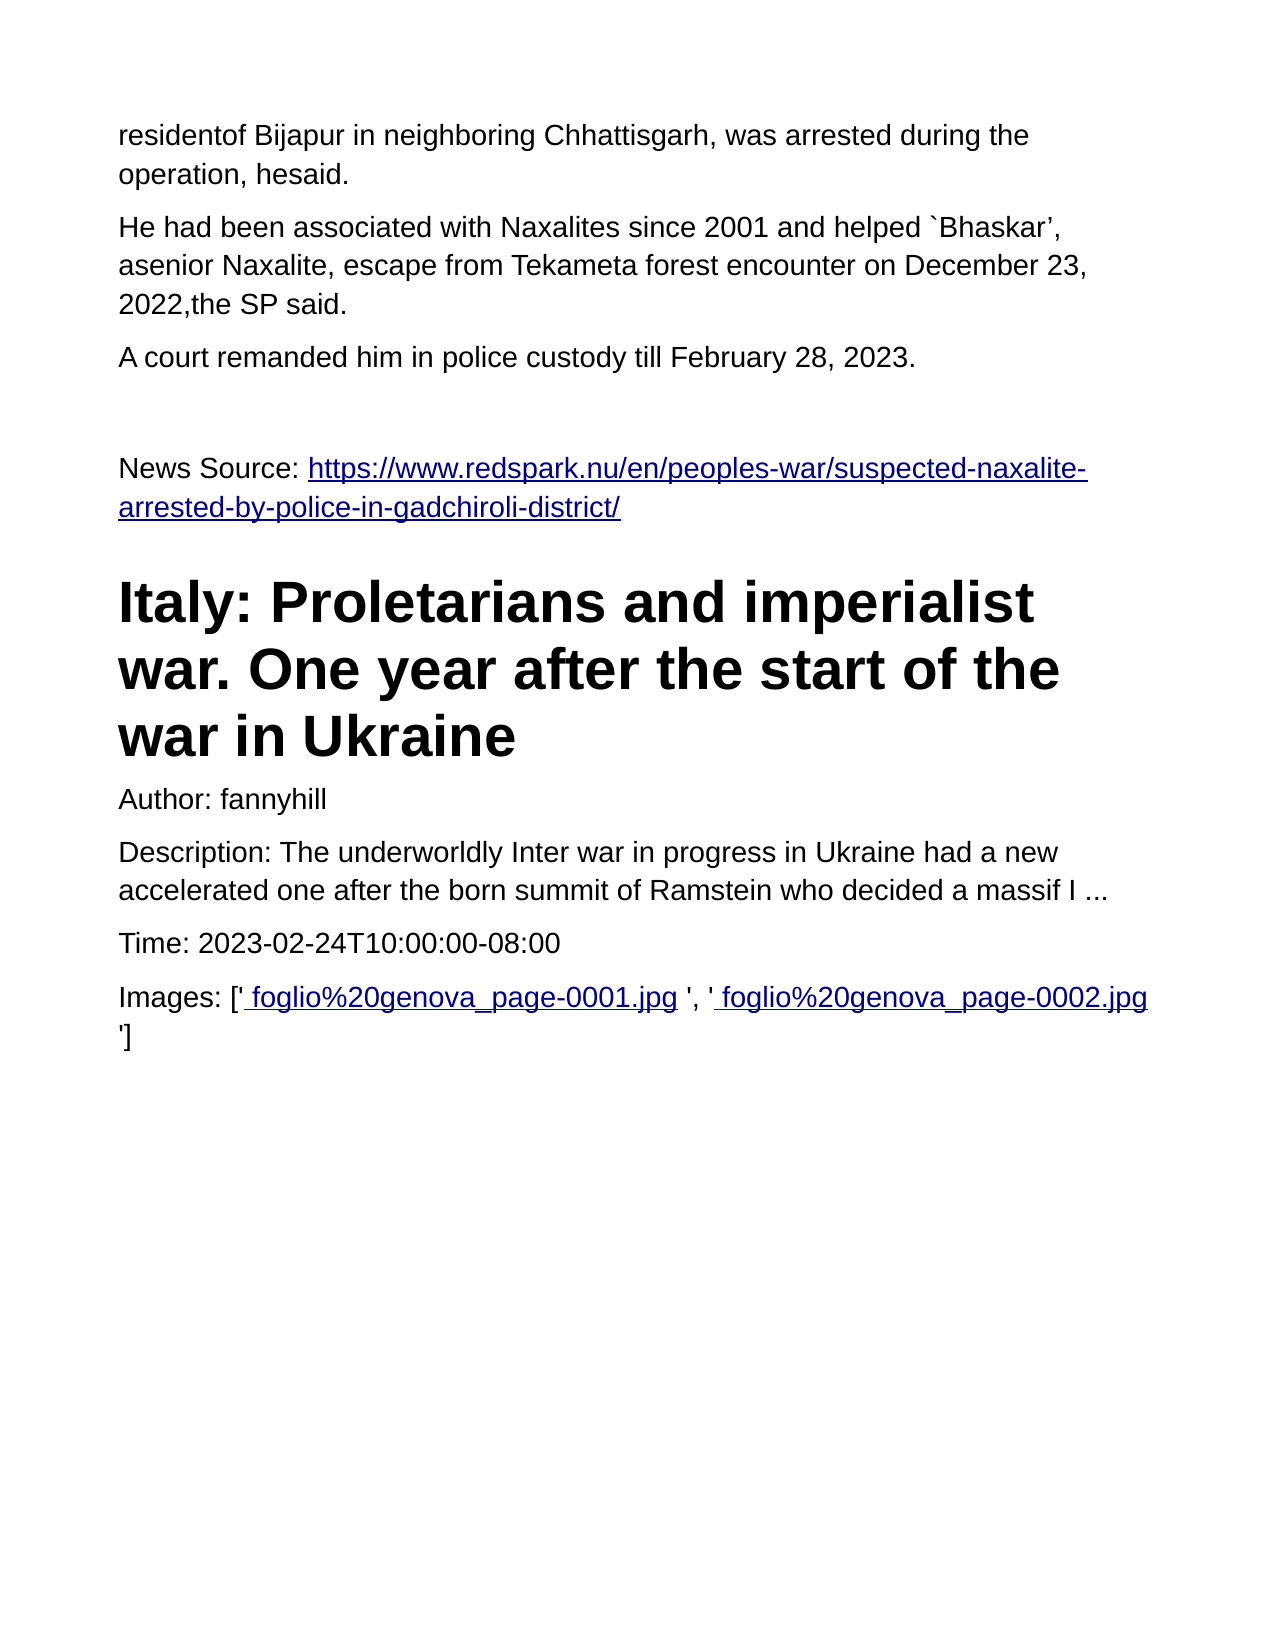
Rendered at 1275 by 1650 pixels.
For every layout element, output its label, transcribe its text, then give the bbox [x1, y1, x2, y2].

subtitle Italy: Proletarians and imperialist war. One year after the start of the war in Ukraine [118, 568, 1157, 769]
text News Source: https://www.redspark.nu/en/peoples-war/suspected-naxalite-arrested-by-police-in-gadchiroli-district/ [118, 451, 1157, 523]
text Description: The underworldly Inter war in progress in Ukraine had a new accelerated one after the born summit of Ramstein who decided a massif I ... [118, 835, 1157, 907]
text Author: fannyhill [118, 782, 1157, 815]
text residentof Bijapur in neighboring Chhattisgarh, was arrested during the operation, hesaid. [118, 118, 1157, 190]
text Time: 2023-02-24T10:00:00-08:00 [118, 927, 1157, 960]
text Images: [' foglio%20genova_page-0001.jpg ', ' foglio%20genova_page-0002.jpg '] [118, 980, 1157, 1052]
text He had been associated with Naxalites since 2001 and helped `Bhaskar’, asenior Naxalite, escape from Tekameta forest encounter on December 23, 2022,the SP said. [118, 210, 1157, 320]
text Source : https://theprint.in/india/suspected-naxalite-held-in-maharashtras-> gadchiroli-district/1397201/ [177, 393, 1098, 422]
text A court remanded him in police custody till February 28, 2023. [118, 340, 1157, 373]
